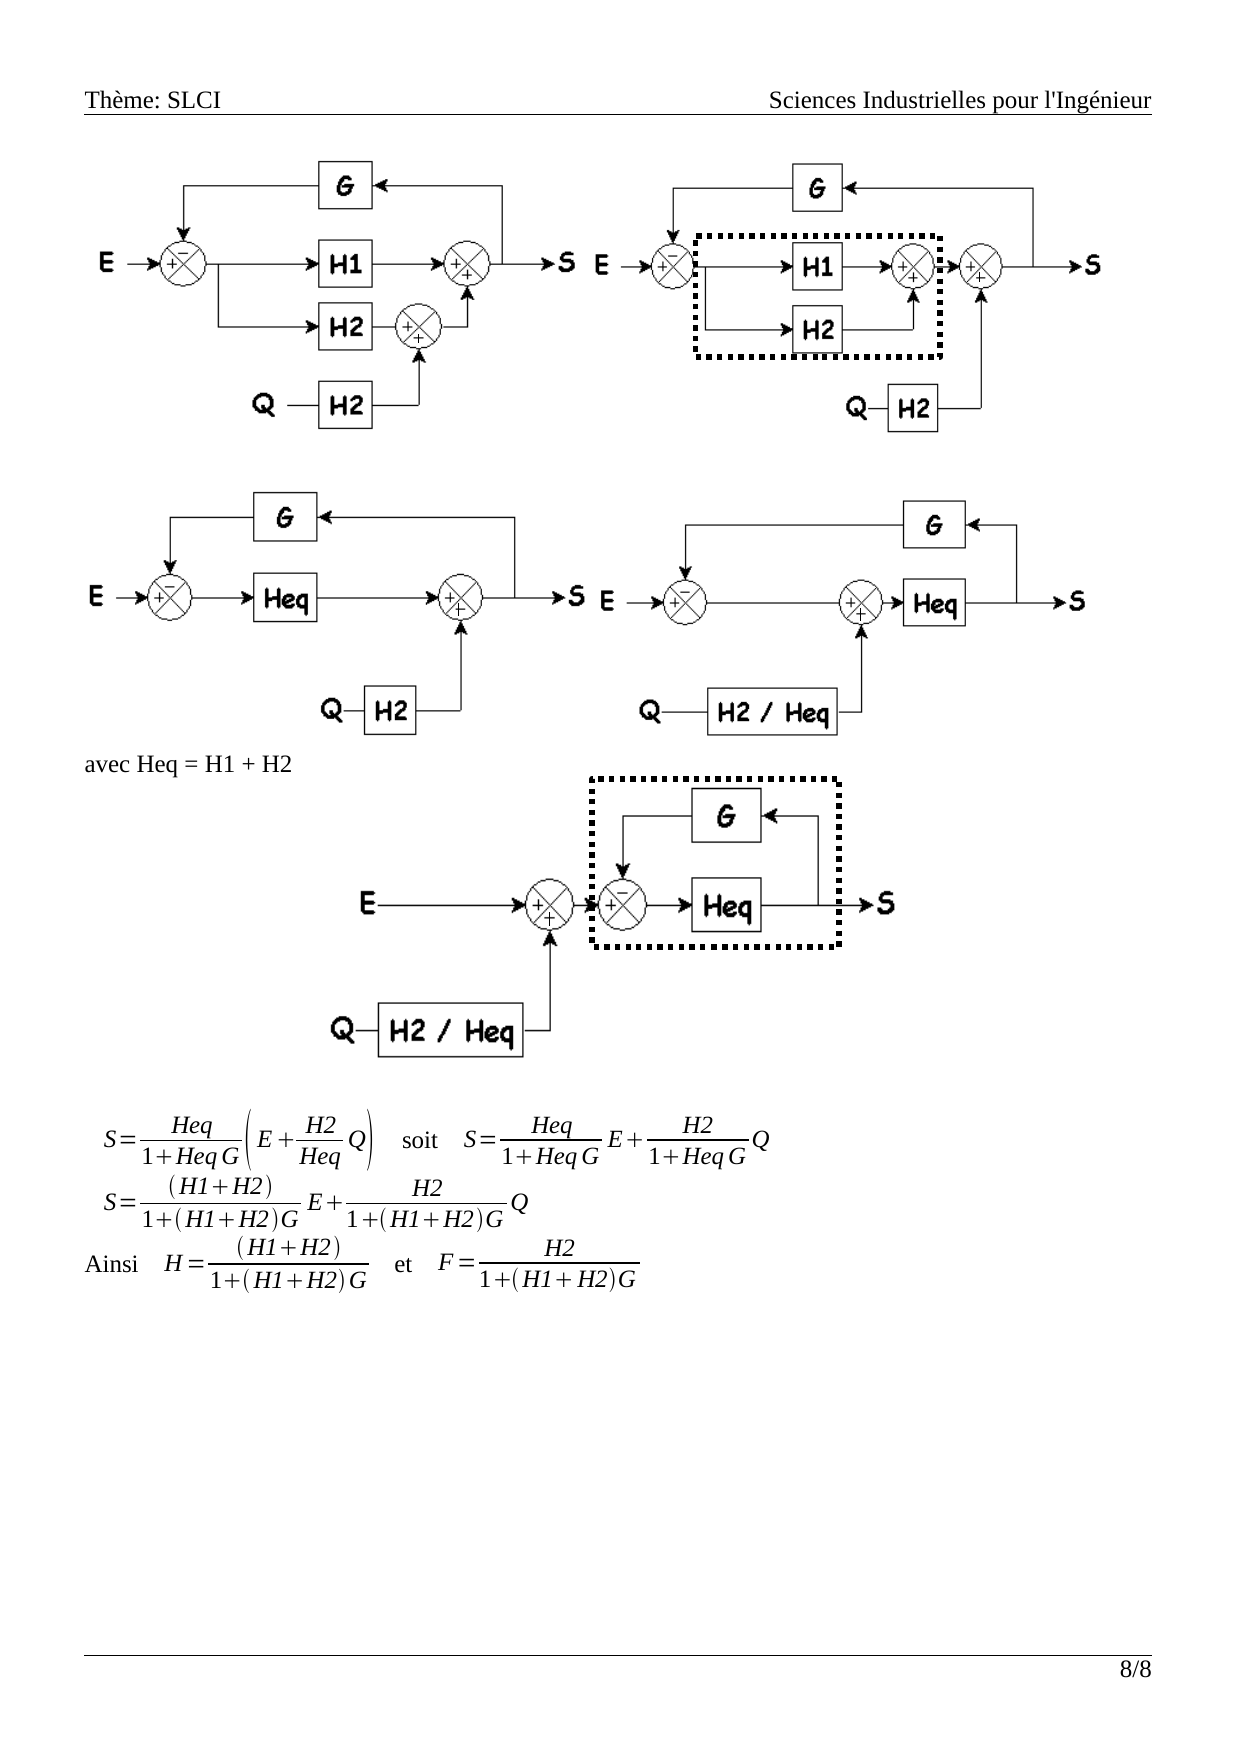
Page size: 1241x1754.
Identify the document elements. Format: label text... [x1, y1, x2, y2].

picture [322, 777, 914, 1081]
text Ainsi et [84, 1234, 1152, 1294]
text avec Heq = H1 + H2 [84, 750, 1152, 777]
picture [84, 143, 1113, 446]
text soit [84, 1108, 1152, 1234]
picture [84, 473, 1100, 750]
